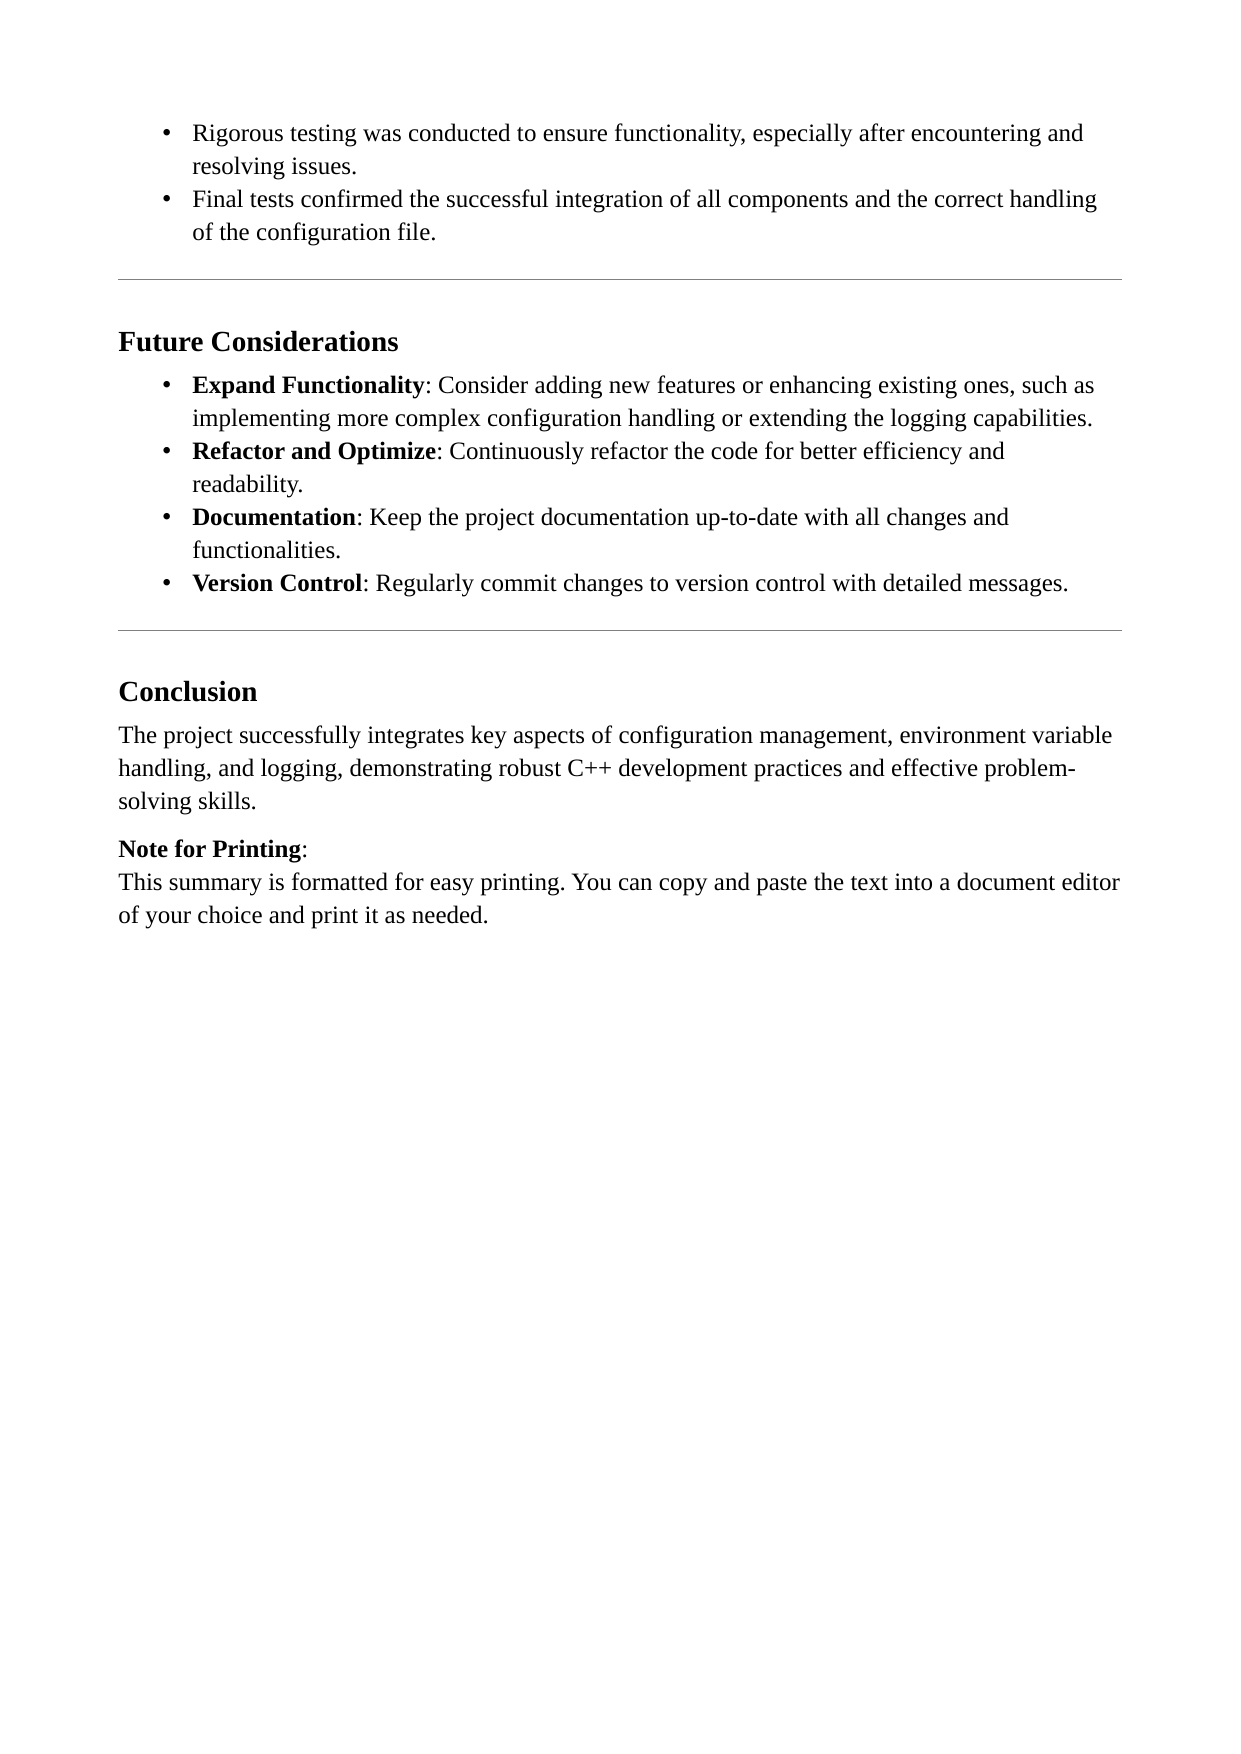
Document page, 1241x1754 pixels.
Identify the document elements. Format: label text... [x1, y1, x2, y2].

list Refactor and Optimize: Continuously refactor the code for better efficiency and readability. [162, 436, 1122, 497]
text Note for Printing: This summary is formatted for easy printing. You can copy and paste the text into a document editor of your choice and print it as needed. [118, 834, 1122, 929]
list Version Control: Regularly commit changes to version control with detailed messages. [162, 568, 1122, 597]
list Final tests confirmed the successful integration of all components and the correct handling of the configuration file. [162, 184, 1122, 246]
list Rigorous testing was conducted to ensure functionality, especially after encountering and resolving issues. [162, 118, 1122, 180]
list Documentation: Keep the project documentation up-to-date with all changes and functionalities. [162, 502, 1122, 563]
subtitle Conclusion [118, 674, 1122, 708]
subtitle Future Considerations [118, 324, 1122, 357]
list Expand Functionality: Consider adding new features or enhancing existing ones, such as implementing more complex configuration handling or extending the logging capabilities. [162, 370, 1122, 431]
text The project successfully integrates key aspects of configuration management, environment variable handling, and logging, demonstrating robust C++ development practices and effective problem-solving skills. [118, 720, 1122, 815]
